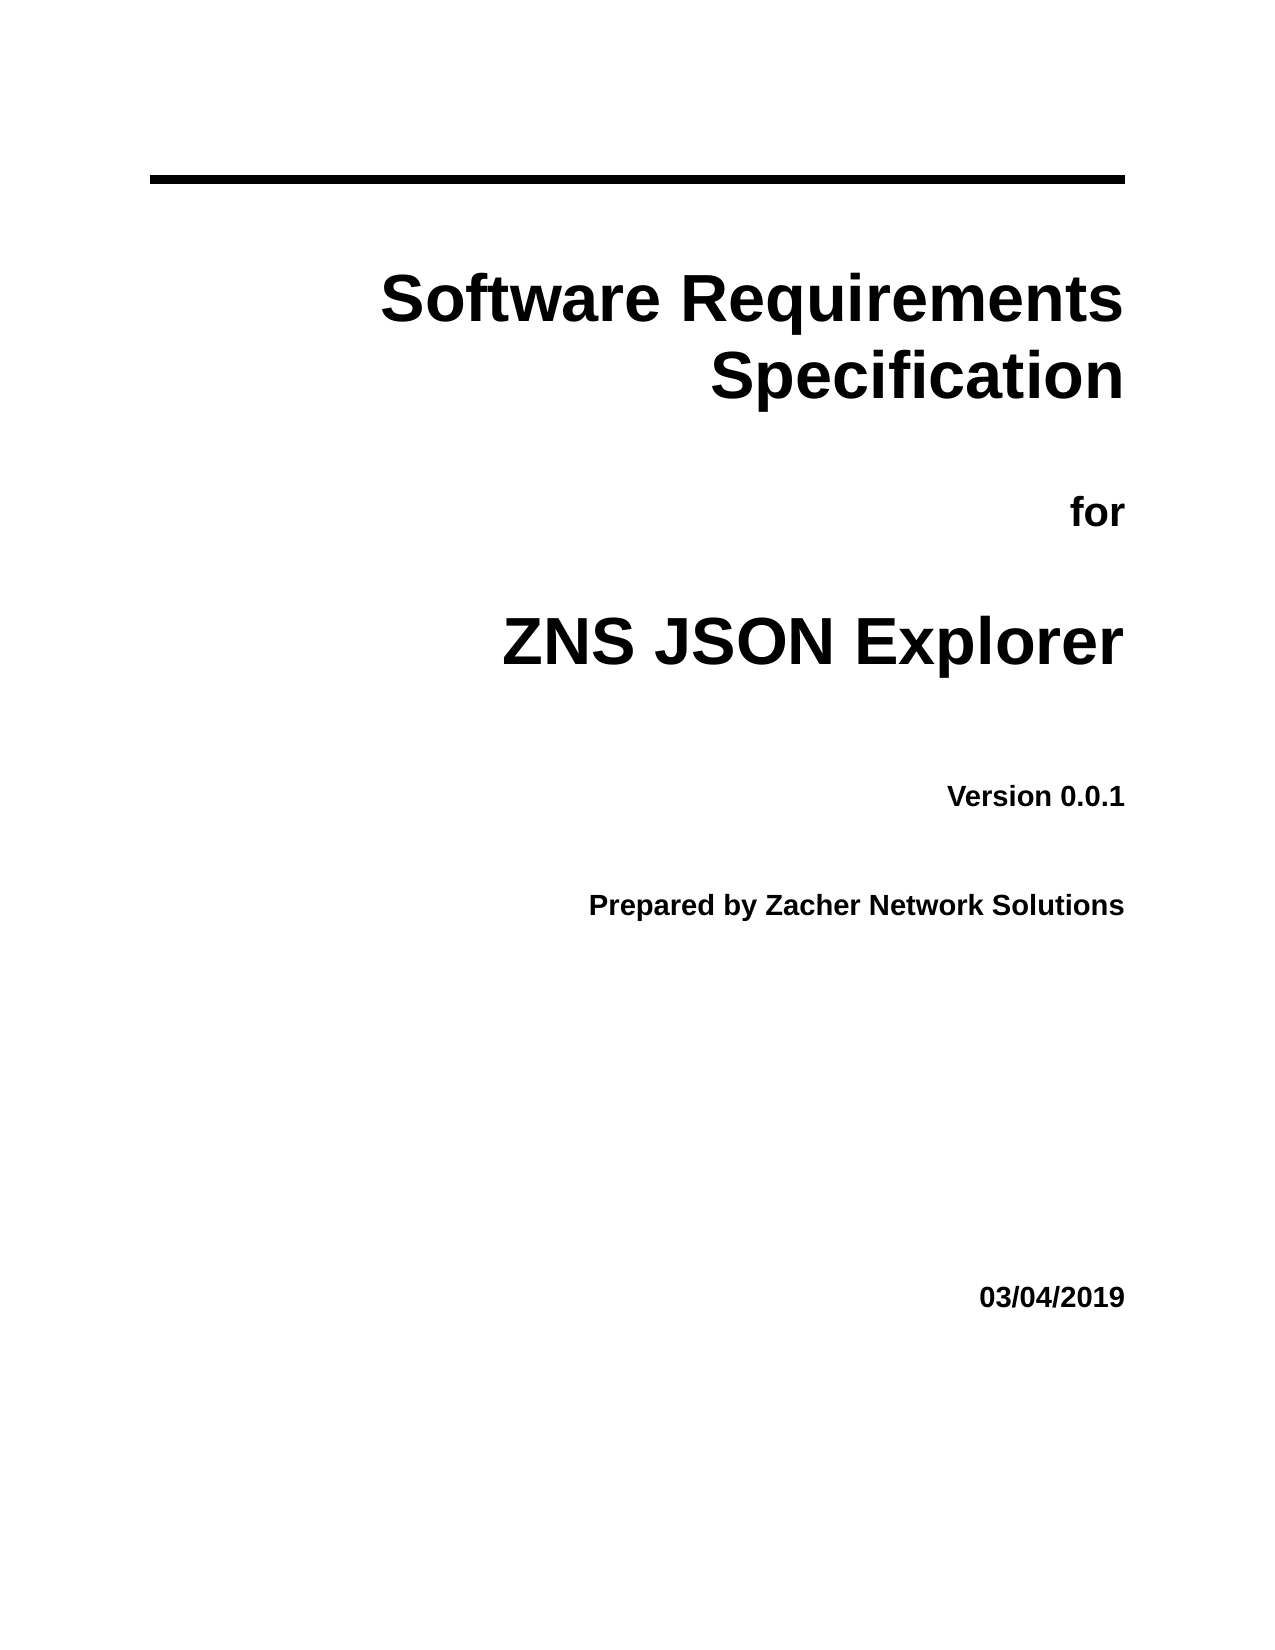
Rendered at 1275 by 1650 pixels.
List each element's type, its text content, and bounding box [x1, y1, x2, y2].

subtitle Software Requirements Specification [150, 259, 1125, 413]
text Prepared by Zacher Network Solutions [150, 887, 1125, 921]
subtitle ZNS JSON Explorer [150, 602, 1125, 679]
text 03/04/2019 [150, 1280, 1125, 1314]
text Version 0.0.1 [150, 779, 1125, 812]
subtitle for [150, 488, 1125, 536]
